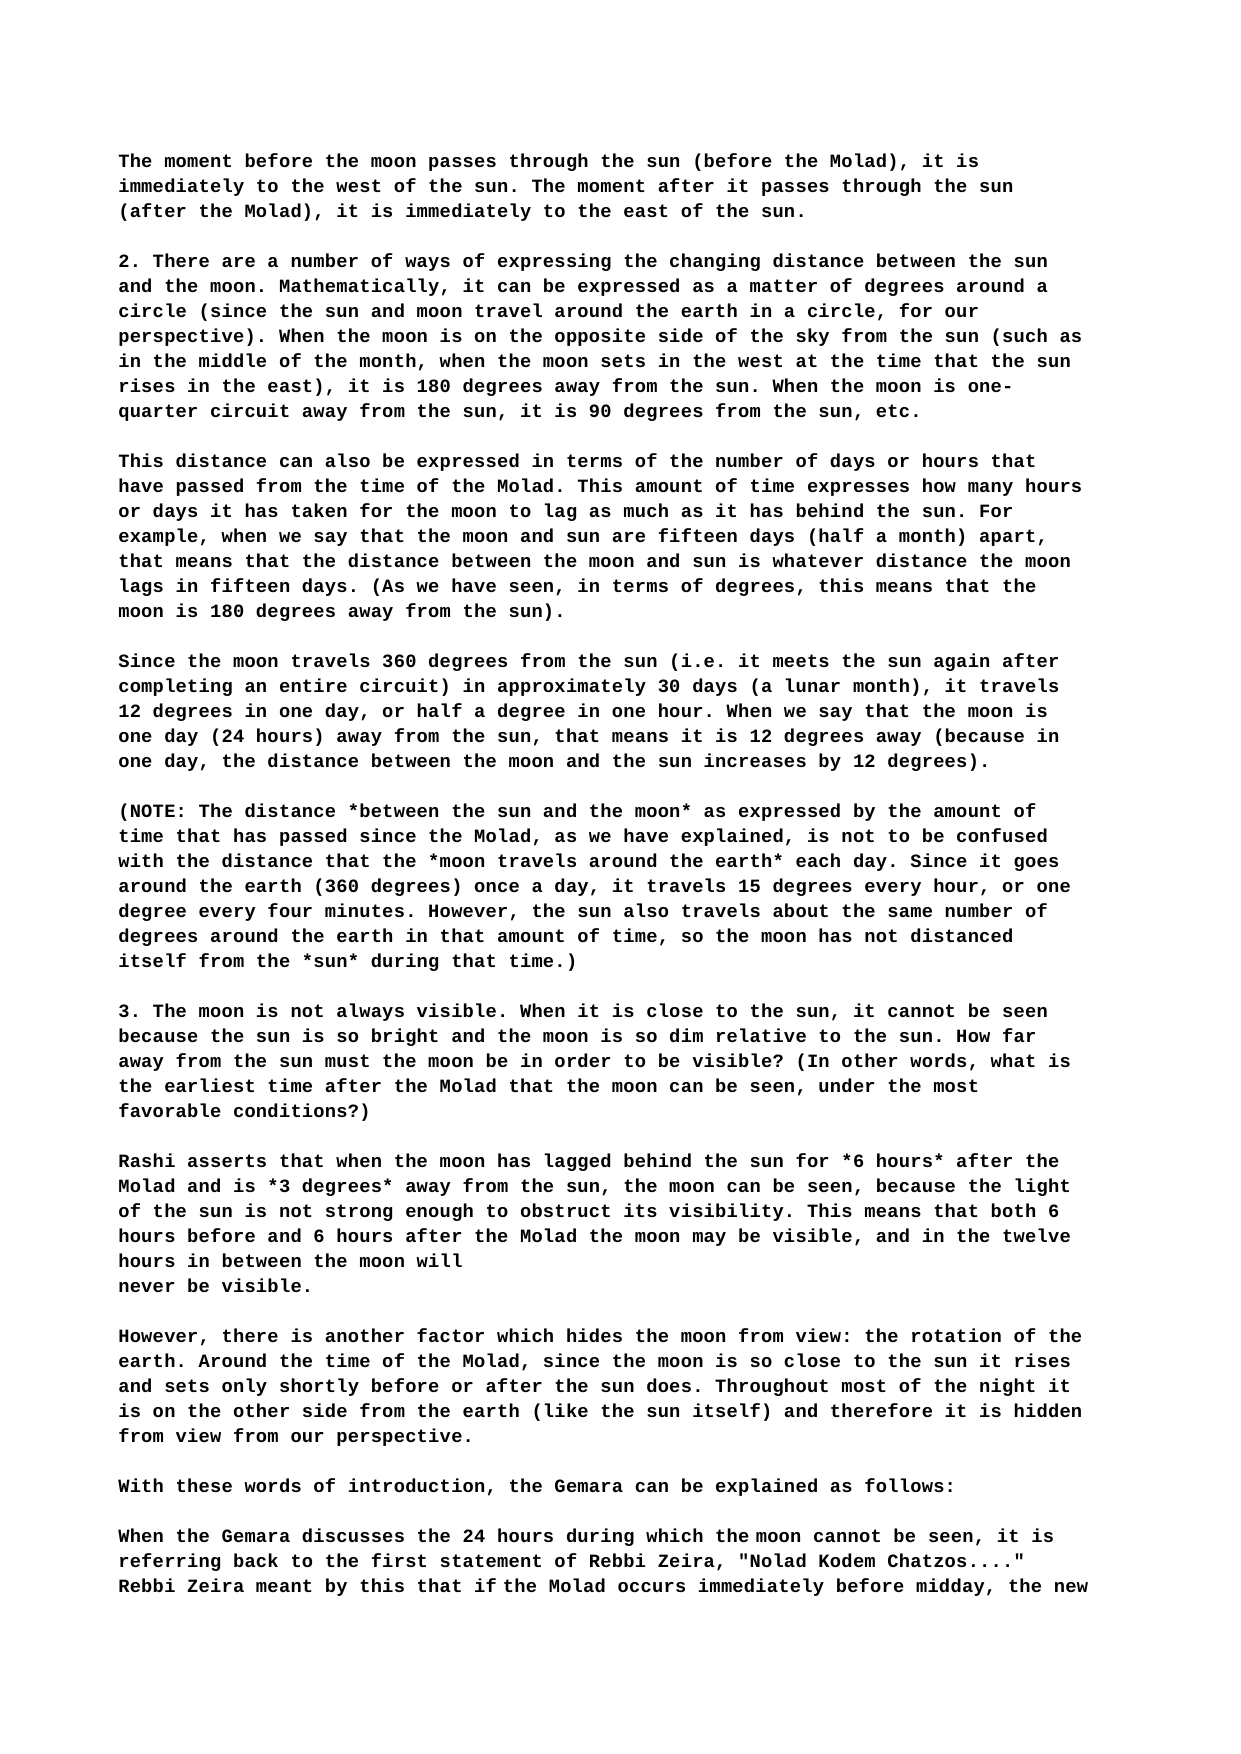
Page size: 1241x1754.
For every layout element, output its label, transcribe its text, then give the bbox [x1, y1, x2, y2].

text With these words of introduction, the Gemara can be explained as follows: [118, 1473, 1092, 1498]
text never be visible. [118, 1273, 1092, 1298]
text 3. The moon is not always visible. When it is close to the sun, it cannot be seen because the sun is so bright and the moon is so dim relative to the sun. How far away from the sun must the moon be in order to be visible? (In other words, what is the earliest time after the Molad that the moon can be seen, under the most favorable conditions?) [118, 998, 1092, 1123]
text Since the moon travels 360 degrees from the sun (i.e. it meets the sun again after completing an entire circuit) in approximately 30 days (a lunar month), it travels 12 degrees in one day, or half a degree in one hour. When we say that the moon is one day (24 hours) away from the sun, that means it is 12 degrees away (because in one day, the distance between the moon and the sun increases by 12 degrees). [118, 648, 1092, 773]
text 2. There are a number of ways of expressing the changing distance between the sun and the moon. Mathematically, it can be expressed as a matter of degrees around a circle (since the sun and moon travel around the earth in a circle, for our perspective). When the moon is on the opposite side of the sky from the sun (such as in the middle of the month, when the moon sets in the west at the time that the sun rises in the east), it is 180 degrees away from the sun. When the moon is one-quarter circuit away from the sun, it is 90 degrees from the sun, etc. [118, 248, 1092, 423]
text This distance can also be expressed in terms of the number of days or hours that have passed from the time of the Molad. This amount of time expresses how many hours or days it has taken for the moon to lag as much as it has behind the sun. For example, when we say that the moon and sun are fifteen days (half a month) apart, that means that the distance between the moon and sun is whatever distance the moon lags in fifteen days. (As we have seen, in terms of degrees, this means that the moon is 180 degrees away from the sun). [118, 448, 1092, 623]
text The moment before the moon passes through the sun (before the Molad), it is immediately to the west of the sun. The moment after it passes through the sun (after the Molad), it is immediately to the east of the sun. [118, 148, 1092, 223]
text Rashi asserts that when the moon has lagged behind the sun for *6 hours* after the Molad and is *3 degrees* away from the sun, the moon can be seen, because the light of the sun is not strong enough to obstruct its visibility. This means that both 6 hours before and 6 hours after the Molad the moon may be visible, and in the twelve hours in between the moon will [118, 1148, 1092, 1273]
text When the Gemara discusses the 24 hours during which the moon cannot be seen, it is referring back to the first statement of Rebbi Zeira, "Nolad Kodem Chatzos...." Rebbi Zeira meant by this that if the Molad occurs immediately before midday, the new [118, 1523, 1092, 1598]
text (NOTE: The distance *between the sun and the moon* as expressed by the amount of time that has passed since the Molad, as we have explained, is not to be confused with the distance that the *moon travels around the earth* each day. Since it goes around the earth (360 degrees) once a day, it travels 15 degrees every hour, or one degree every four minutes. However, the sun also travels about the same number of degrees around the earth in that amount of time, so the moon has not distanced itself from the *sun* during that time.) [118, 798, 1092, 973]
text However, there is another factor which hides the moon from view: the rotation of the earth. Around the time of the Molad, since the moon is so close to the sun it rises and sets only shortly before or after the sun does. Throughout most of the night it is on the other side from the earth (like the sun itself) and therefore it is hidden from view from our perspective. [118, 1323, 1092, 1448]
